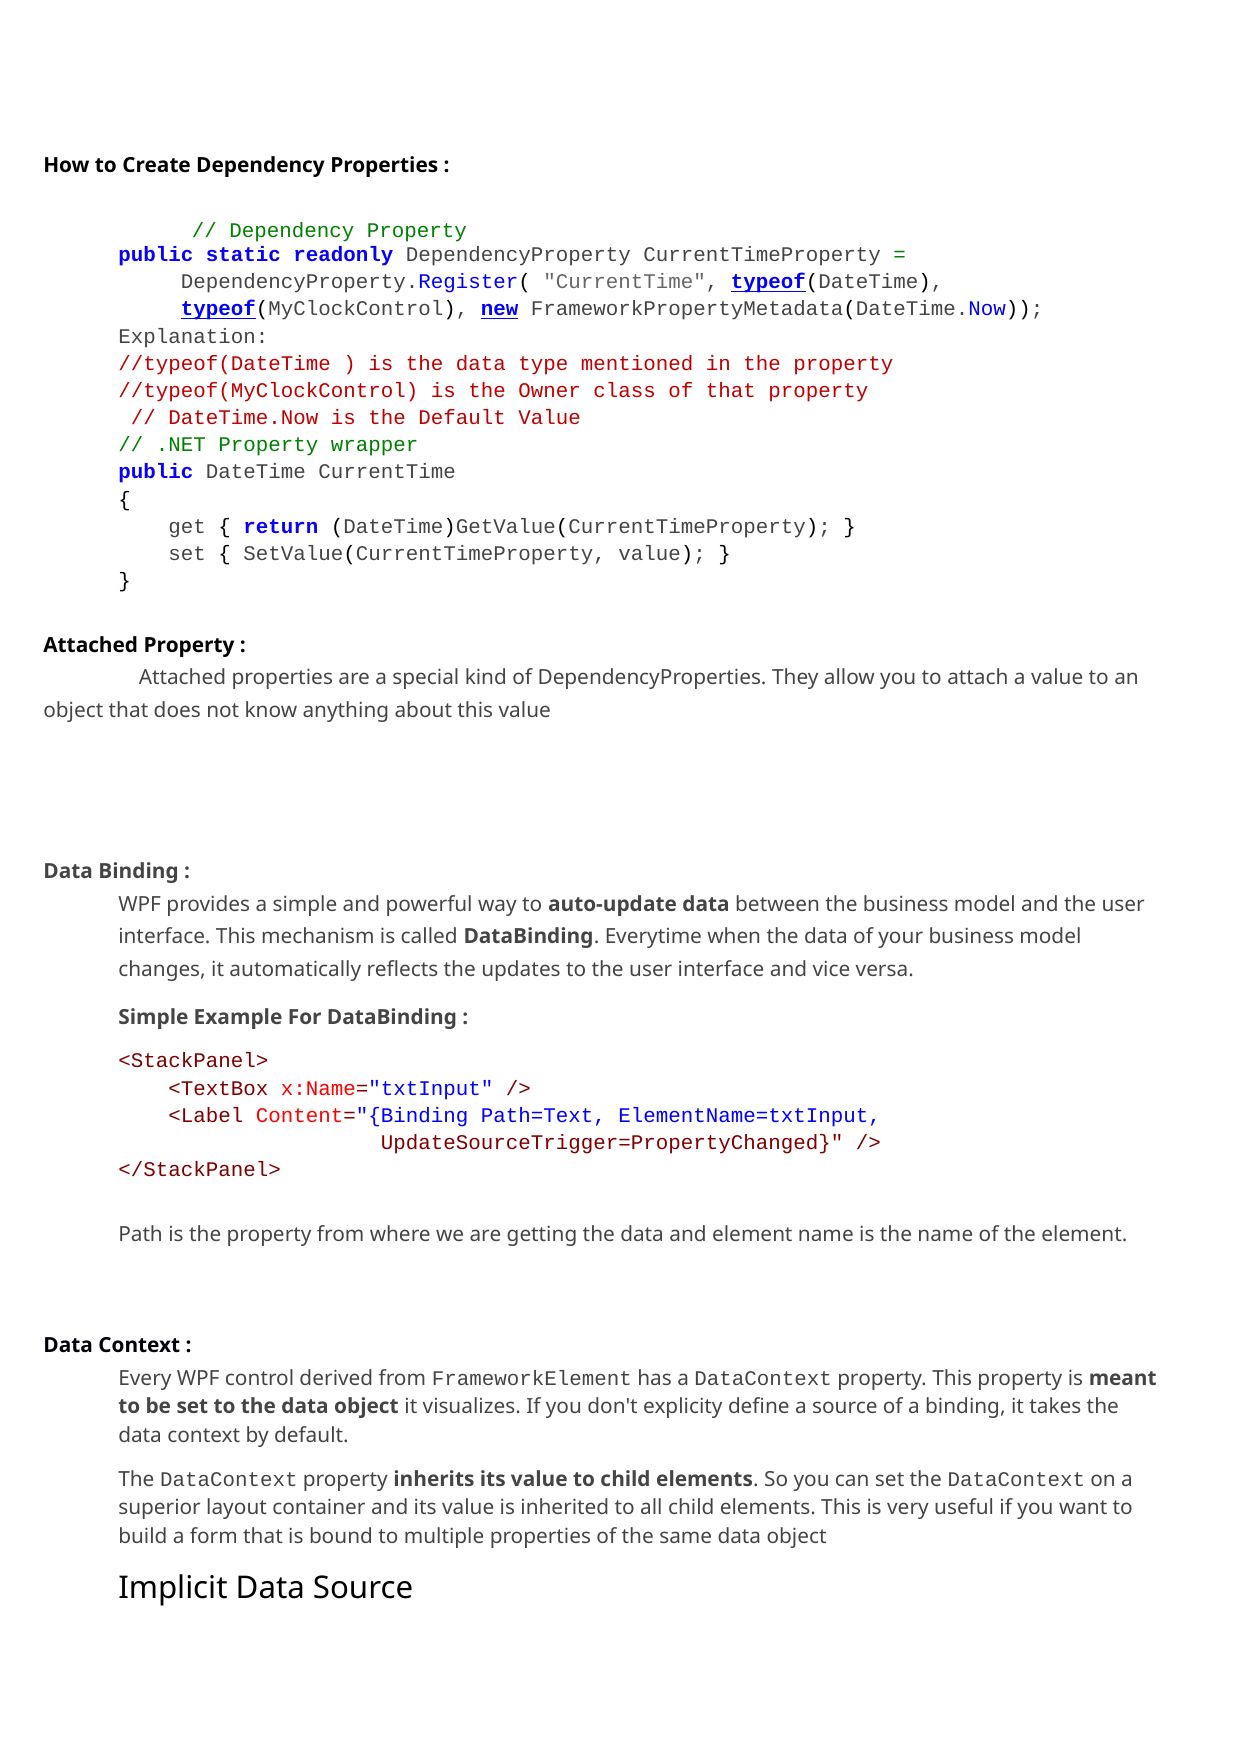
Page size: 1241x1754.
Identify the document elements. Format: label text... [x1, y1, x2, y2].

text Data Binding : [43, 856, 1170, 885]
text set { SetValue(CurrentTimeProperty, value); } [118, 543, 1170, 567]
text //typeof(MyClockControl) is the Owner class of that property [118, 380, 1170, 404]
text Explanation: [118, 326, 1170, 349]
text How to Create Dependency Properties : [43, 150, 1170, 179]
text <Label Content="{Binding Path=Text, ElementName=txtInput, [118, 1105, 1170, 1128]
text // DateTime.Now is the Default Value [118, 407, 1170, 431]
text WPF provides a simple and powerful way to auto-update data between the business model and the user interface. This mechanism is called DataBinding. Everytime when the data of your business model changes, it automatically reflects the updates to the user interface and vice versa. [118, 889, 1157, 982]
text Attached properties are a special kind of DependencyProperties. They allow you to attach a value to an object that does not know anything about this value [43, 662, 1170, 723]
text The DataContext property inherits its value to child elements. So you can set the DataContext on a superior layout container and its value is inherited to all child elements. This is very useful if you want to build a form that is bound to multiple properties of the same data object [118, 1464, 1157, 1549]
text </StackPanel> [118, 1159, 1170, 1183]
text DependencyProperty.Register( "CurrentTime", typeof(DateTime), [118, 271, 1170, 295]
text typeof(MyClockControl), new FrameworkPropertyMetadata(DateTime.Now)); [118, 298, 1170, 322]
text UpdateSourceTrigger=PropertyChanged}" /> [118, 1132, 1170, 1156]
text Every WPF control derived from FrameworkElement has a DataContext property. This property is meant to be set to the data object it visualizes. If you don't explicity define a source of a binding, it takes the data context by default. [118, 1363, 1157, 1448]
text get { return (DateTime)GetValue(CurrentTimeProperty); } [118, 516, 1170, 539]
text <TextBox x:Name="txtInput" /> [118, 1078, 1170, 1101]
text Simple Example For DataBinding : [118, 1002, 1157, 1031]
text //typeof(DateTime ) is the data type mentioned in the property [118, 353, 1170, 376]
text Path is the property from where we are getting the data and element name is the name of the element. [118, 1219, 1170, 1247]
text // .NET Property wrapper [118, 434, 1170, 458]
text Implicit Data Source [118, 1565, 1157, 1608]
text public static readonly DependencyProperty CurrentTimeProperty = [118, 244, 1170, 268]
text <StackPanel> [118, 1051, 1170, 1074]
text Attached Property : [43, 630, 1170, 658]
text } [118, 570, 1170, 594]
text { [118, 489, 1170, 512]
text // Dependency Property [118, 216, 1170, 244]
text public DateTime CurrentTime [118, 462, 1170, 485]
text Data Context : [43, 1330, 1157, 1359]
